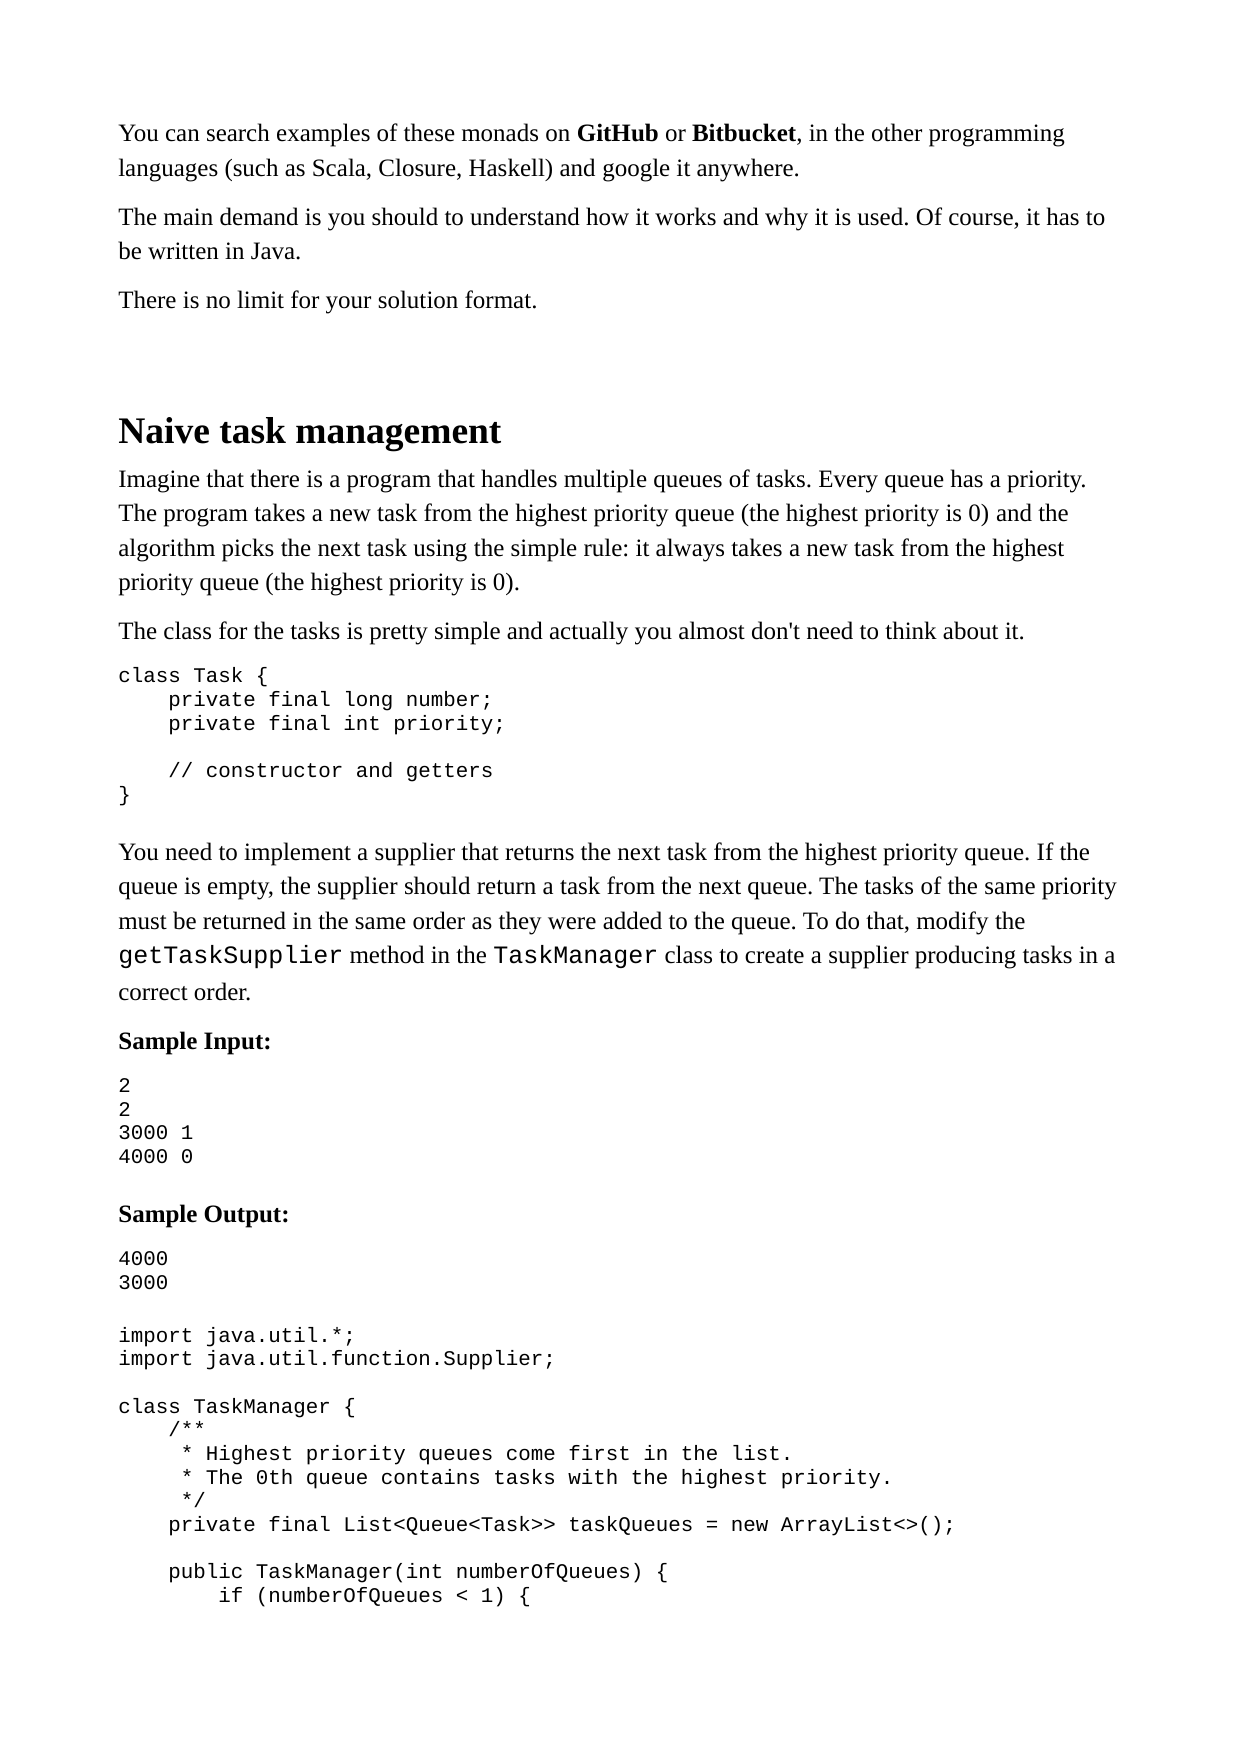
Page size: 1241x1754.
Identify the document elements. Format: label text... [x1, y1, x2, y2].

text The main demand is you should to understand how it works and why it is used. Of course, it has to be written in Java. [118, 202, 1122, 265]
text 2 [118, 1098, 1122, 1122]
text if (numberOfQueues < 1) { [118, 1585, 1122, 1608]
text Imagine that there is a program that handles multiple queues of tasks. Every queue has a priority. The program takes a new task from the highest priority queue (the highest priority is 0) and the algorithm picks the next task using the simple rule: it always takes a new task from the highest priority queue (the highest priority is 0). [118, 464, 1122, 596]
text // constructor and getters [118, 760, 1122, 784]
text * The 0th queue contains tasks with the highest priority. [118, 1467, 1122, 1490]
text * Highest priority queues come first in the list. [118, 1443, 1122, 1467]
text private final List<Queue<Task>> taskQueues = new ArrayList<>(); [118, 1514, 1122, 1538]
text class TaskManager { [118, 1396, 1122, 1419]
text 4000 0 [118, 1146, 1122, 1169]
text Sample Output: [118, 1199, 1122, 1228]
subtitle Naive task management [118, 408, 1122, 451]
text There is no limit for your solution format. [118, 285, 1122, 314]
text private final long number; [118, 689, 1122, 713]
text private final int priority; [118, 713, 1122, 736]
text import java.util.function.Supplier; [118, 1348, 1122, 1372]
text /** [118, 1419, 1122, 1443]
text 3000 [118, 1272, 1122, 1295]
text The class for the tasks is pretty simple and actually you almost don't need to think about it. [118, 616, 1122, 645]
text Sample Input: [118, 1026, 1122, 1054]
text 4000 [118, 1248, 1122, 1272]
text 3000 1 [118, 1122, 1122, 1146]
text */ [118, 1490, 1122, 1514]
text import java.util.*; [118, 1325, 1122, 1348]
text public TaskManager(int numberOfQueues) { [118, 1561, 1122, 1585]
text class Task { [118, 665, 1122, 689]
text } [118, 784, 1122, 807]
text 2 [118, 1075, 1122, 1098]
text You can search examples of these monads on GitHub or Bitbucket, in the other programming languages (such as Scala, Closure, Haskell) and google it anywhere. [118, 118, 1122, 181]
text You need to implement a supplier that returns the next task from the highest priority queue. If the queue is empty, the supplier should return a task from the next queue. The tasks of the same priority must be returned in the same order as they were added to the queue. To do that, modify the getTaskSupplier method in the TaskManager class to create a supplier producing tasks in a correct order. [118, 837, 1122, 1006]
